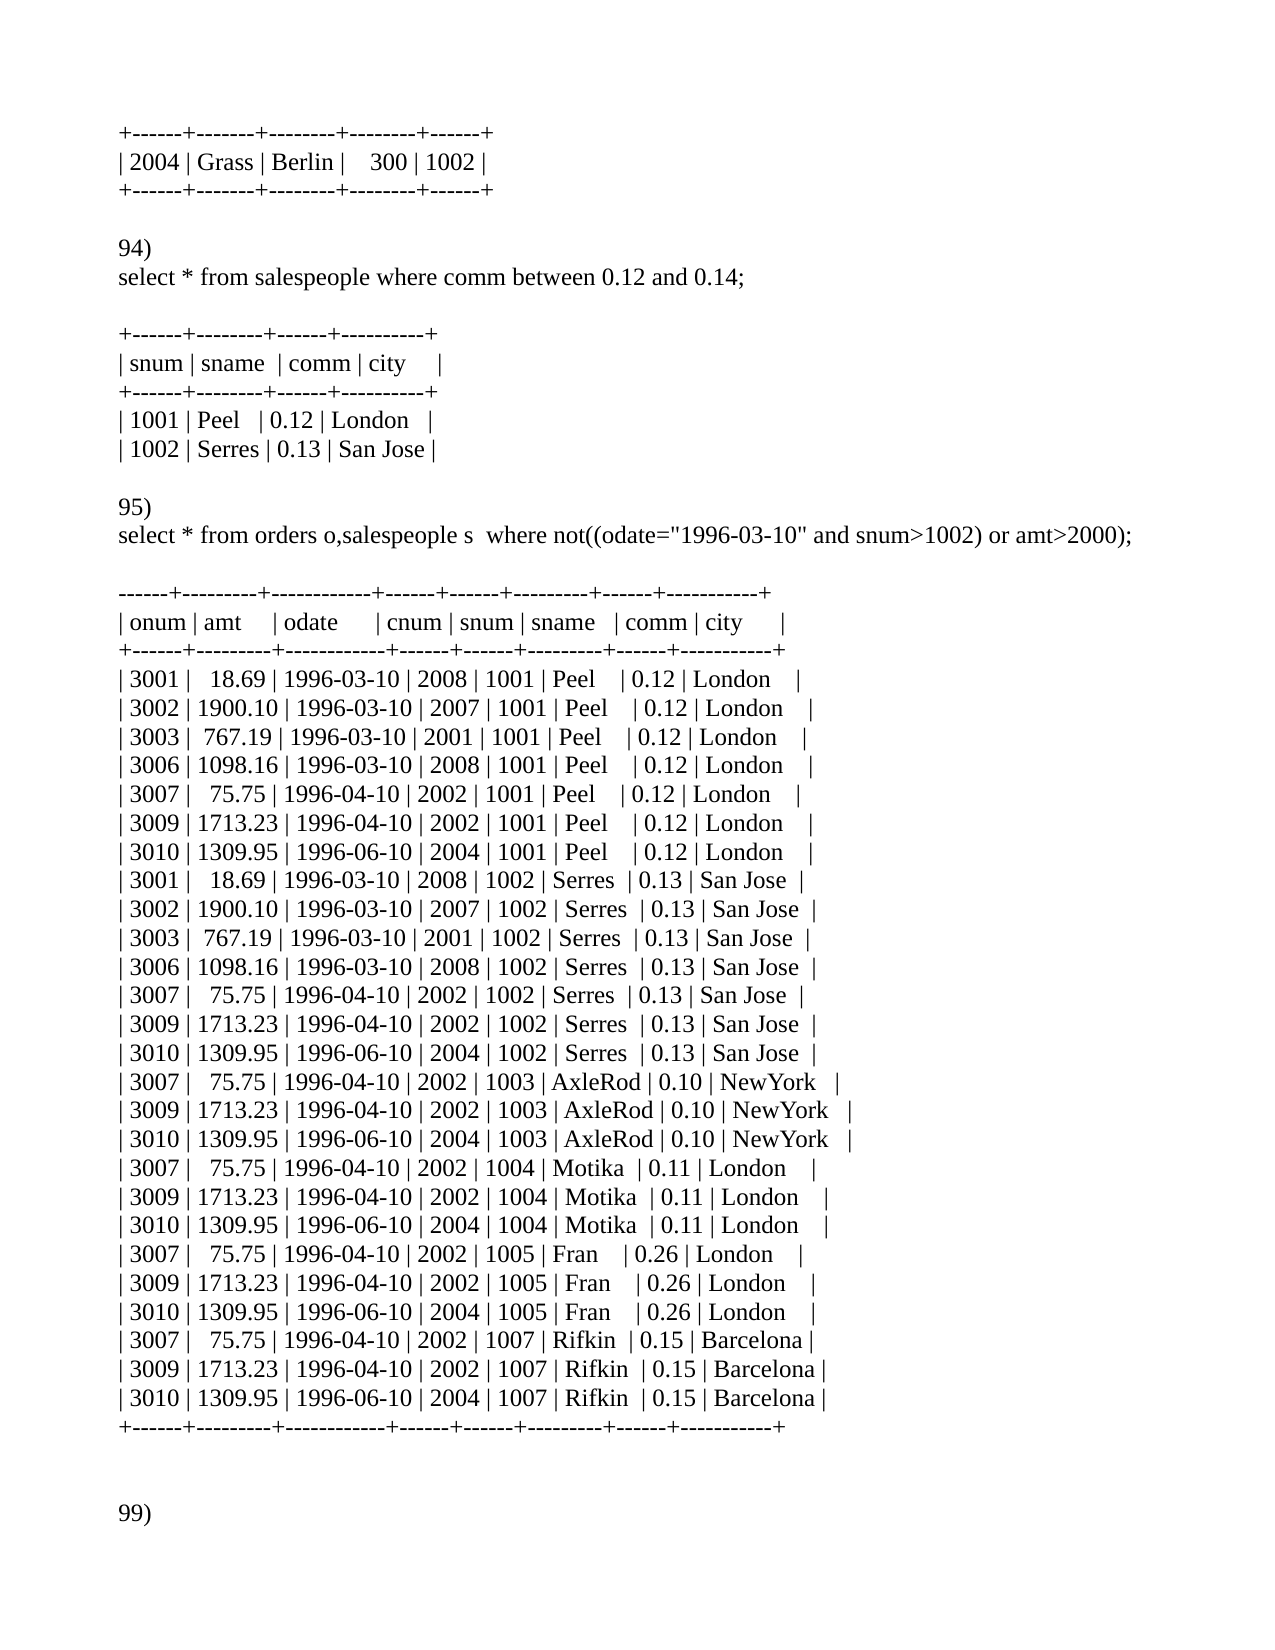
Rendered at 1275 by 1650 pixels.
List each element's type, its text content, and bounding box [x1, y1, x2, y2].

text select * from salespeople where comm between 0.12 and 0.14; [118, 262, 1157, 291]
text +------+-------+--------+--------+------+ [118, 176, 1157, 204]
text | 3003 | 767.19 | 1996-03-10 | 2001 | 1002 | Serres | 0.13 | San Jose | [118, 923, 1157, 952]
text 95) [118, 492, 1157, 521]
text | 3009 | 1713.23 | 1996-04-10 | 2002 | 1007 | Rifkin | 0.15 | Barcelona | [118, 1354, 1157, 1383]
text +------+-------+--------+--------+------+ [118, 118, 1157, 147]
text select * from orders o,salespeople s where not((odate="1996-03-10" and snum>1002) or amt>2000); [118, 521, 1157, 549]
text ------+---------+------------+------+------+---------+------+-----------+ [118, 578, 1157, 607]
text | 3002 | 1900.10 | 1996-03-10 | 2007 | 1002 | Serres | 0.13 | San Jose | [118, 894, 1157, 923]
text | 3002 | 1900.10 | 1996-03-10 | 2007 | 1001 | Peel | 0.12 | London | [118, 693, 1157, 722]
text | 3010 | 1309.95 | 1996-06-10 | 2004 | 1002 | Serres | 0.13 | San Jose | [118, 1038, 1157, 1067]
text | 3010 | 1309.95 | 1996-06-10 | 2004 | 1004 | Motika | 0.11 | London | [118, 1211, 1157, 1239]
text +------+---------+------------+------+------+---------+------+-----------+ [118, 1412, 1157, 1441]
text +------+--------+------+----------+ [118, 377, 1157, 406]
text | 3010 | 1309.95 | 1996-06-10 | 2004 | 1005 | Fran | 0.26 | London | [118, 1297, 1157, 1326]
text | 3009 | 1713.23 | 1996-04-10 | 2002 | 1004 | Motika | 0.11 | London | [118, 1182, 1157, 1211]
text +------+---------+------------+------+------+---------+------+-----------+ [118, 636, 1157, 664]
text | 3010 | 1309.95 | 1996-06-10 | 2004 | 1003 | AxleRod | 0.10 | NewYork | [118, 1124, 1157, 1153]
text | 2004 | Grass | Berlin | 300 | 1002 | [118, 147, 1157, 176]
text 99) [118, 1498, 1157, 1527]
text | 1002 | Serres | 0.13 | San Jose | [118, 434, 1157, 463]
text | 3001 | 18.69 | 1996-03-10 | 2008 | 1002 | Serres | 0.13 | San Jose | [118, 866, 1157, 894]
text 94) [118, 233, 1157, 262]
text | snum | sname | comm | city | [118, 348, 1157, 377]
text | 1001 | Peel | 0.12 | London | [118, 406, 1157, 434]
text +------+--------+------+----------+ [118, 319, 1157, 348]
text | onum | amt | odate | cnum | snum | sname | comm | city | [118, 607, 1157, 636]
text | 3003 | 767.19 | 1996-03-10 | 2001 | 1001 | Peel | 0.12 | London | [118, 722, 1157, 751]
text | 3009 | 1713.23 | 1996-04-10 | 2002 | 1001 | Peel | 0.12 | London | [118, 808, 1157, 837]
text | 3007 | 75.75 | 1996-04-10 | 2002 | 1001 | Peel | 0.12 | London | [118, 779, 1157, 808]
text | 3010 | 1309.95 | 1996-06-10 | 2004 | 1007 | Rifkin | 0.15 | Barcelona | [118, 1383, 1157, 1412]
text | 3001 | 18.69 | 1996-03-10 | 2008 | 1001 | Peel | 0.12 | London | [118, 664, 1157, 693]
text | 3009 | 1713.23 | 1996-04-10 | 2002 | 1003 | AxleRod | 0.10 | NewYork | [118, 1096, 1157, 1124]
text | 3009 | 1713.23 | 1996-04-10 | 2002 | 1002 | Serres | 0.13 | San Jose | [118, 1009, 1157, 1038]
text | 3007 | 75.75 | 1996-04-10 | 2002 | 1007 | Rifkin | 0.15 | Barcelona | [118, 1326, 1157, 1354]
text | 3006 | 1098.16 | 1996-03-10 | 2008 | 1002 | Serres | 0.13 | San Jose | [118, 952, 1157, 981]
text | 3007 | 75.75 | 1996-04-10 | 2002 | 1005 | Fran | 0.26 | London | [118, 1239, 1157, 1268]
text | 3007 | 75.75 | 1996-04-10 | 2002 | 1002 | Serres | 0.13 | San Jose | [118, 981, 1157, 1009]
text | 3010 | 1309.95 | 1996-06-10 | 2004 | 1001 | Peel | 0.12 | London | [118, 837, 1157, 866]
text | 3007 | 75.75 | 1996-04-10 | 2002 | 1003 | AxleRod | 0.10 | NewYork | [118, 1067, 1157, 1096]
text | 3009 | 1713.23 | 1996-04-10 | 2002 | 1005 | Fran | 0.26 | London | [118, 1268, 1157, 1297]
text | 3007 | 75.75 | 1996-04-10 | 2002 | 1004 | Motika | 0.11 | London | [118, 1153, 1157, 1182]
text | 3006 | 1098.16 | 1996-03-10 | 2008 | 1001 | Peel | 0.12 | London | [118, 751, 1157, 779]
